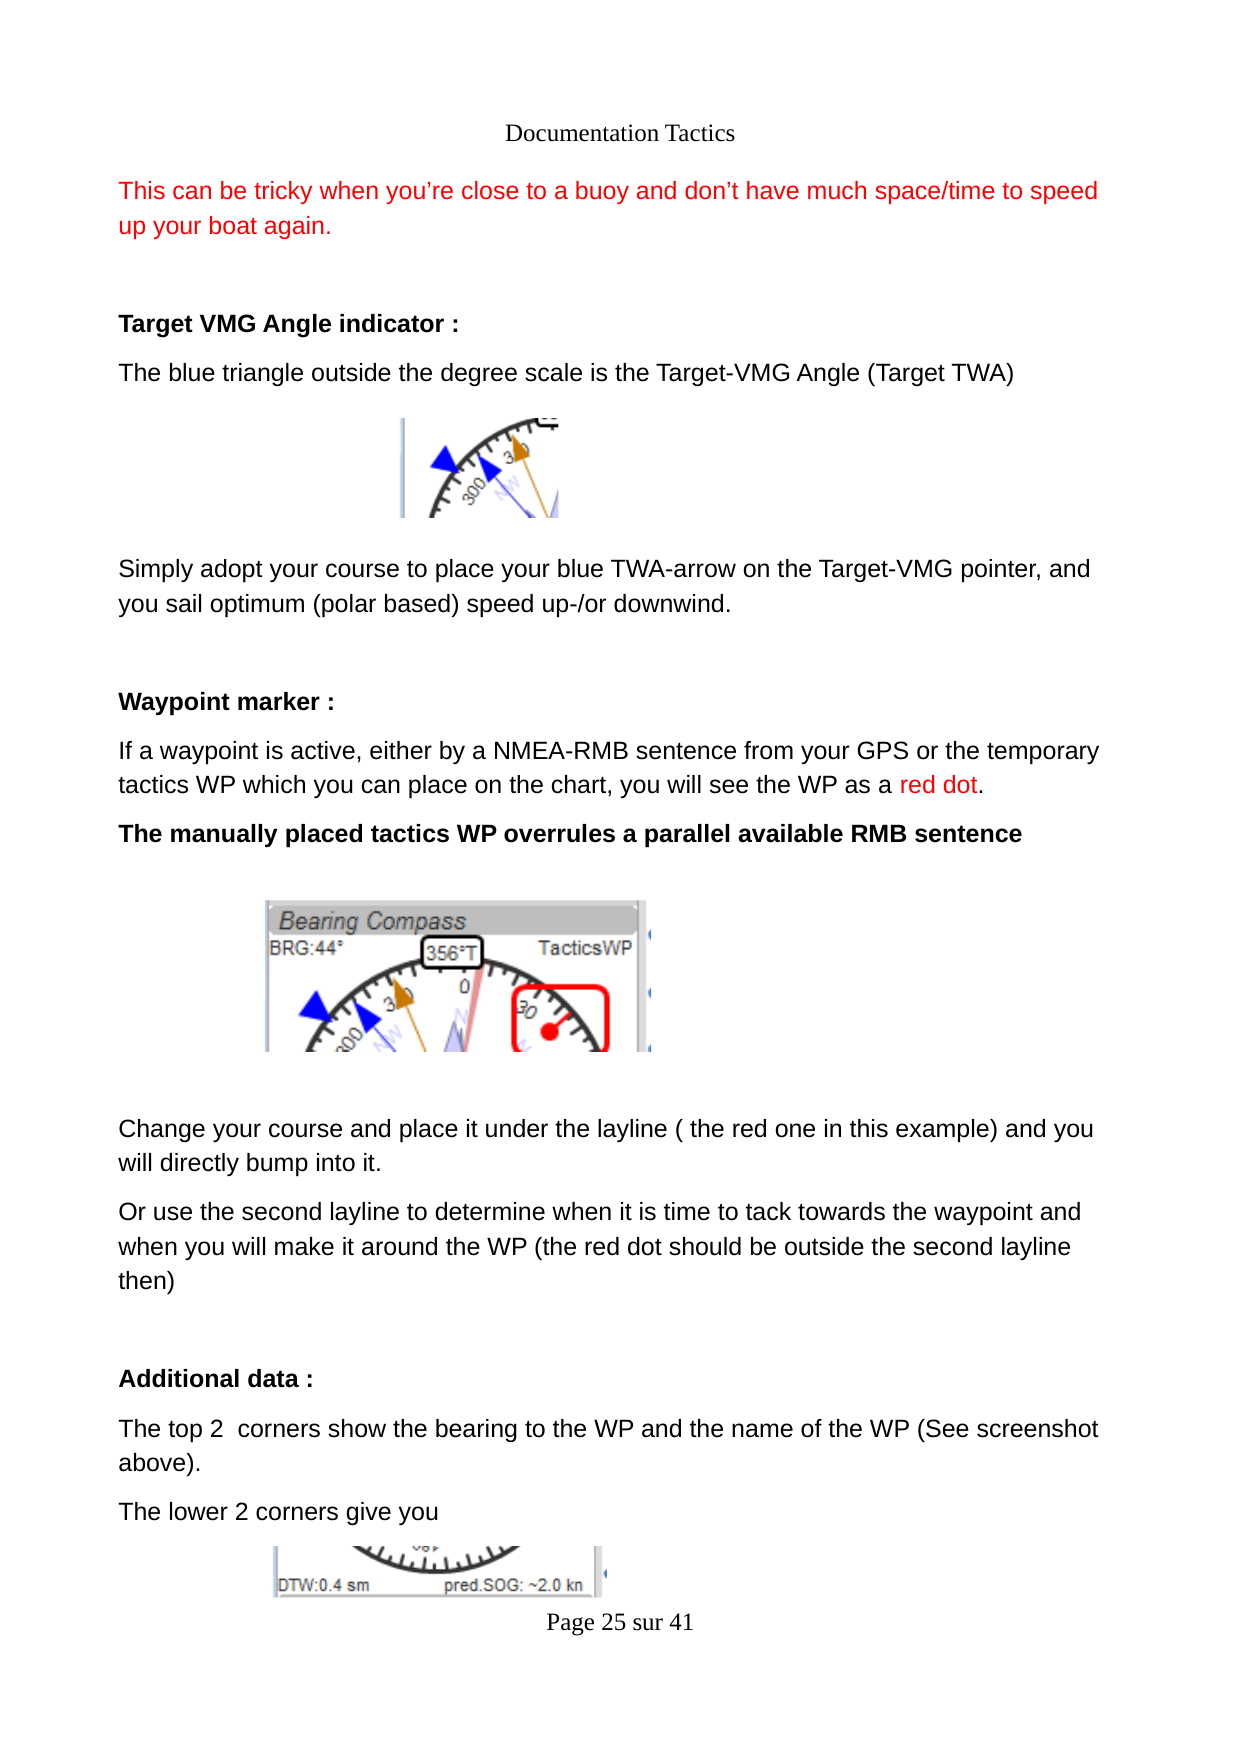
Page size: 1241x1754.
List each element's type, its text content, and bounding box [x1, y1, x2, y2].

picture [264, 1546, 607, 1607]
text Additional data : [118, 1364, 1122, 1393]
text Simply adopt your course to place your blue TWA-arrow on the Target-VMG pointer, and you sail optimum (polar based) speed up-/or downwind. [118, 554, 1122, 617]
text Or use the second layline to determine when it is time to tack towards the waypoint and when you will make it around the WP (the red dot should be outside the second layline then) [118, 1197, 1122, 1295]
text Target VMG Angle indicator : [118, 309, 1122, 338]
text The lower 2 corners give you [118, 1497, 1122, 1526]
text The top 2 corners show the bearing to the WP and the name of the WP (See screenshot above). [118, 1413, 1122, 1477]
text Waypoint marker : [118, 687, 1122, 716]
picture [394, 418, 559, 518]
picture [264, 897, 652, 1052]
text The blue triangle outside the degree scale is the Target-VMG Angle (Target TWA) [118, 358, 1122, 387]
text Change your course and place it under the layline ( the red one in this example) and you will directly bump into it. [118, 1114, 1122, 1177]
text The manually placed tactics WP overrules a parallel available RMB sentence [118, 819, 1122, 848]
text This can be tricky when you’re close to a buoy and don’t have much space/time to speed up your boat again. [118, 176, 1122, 239]
text If a waypoint is active, either by a NMEA-RMB sentence from your GPS or the temporary tactics WP which you can place on the chart, you will see the WP as a red dot. [118, 736, 1122, 799]
